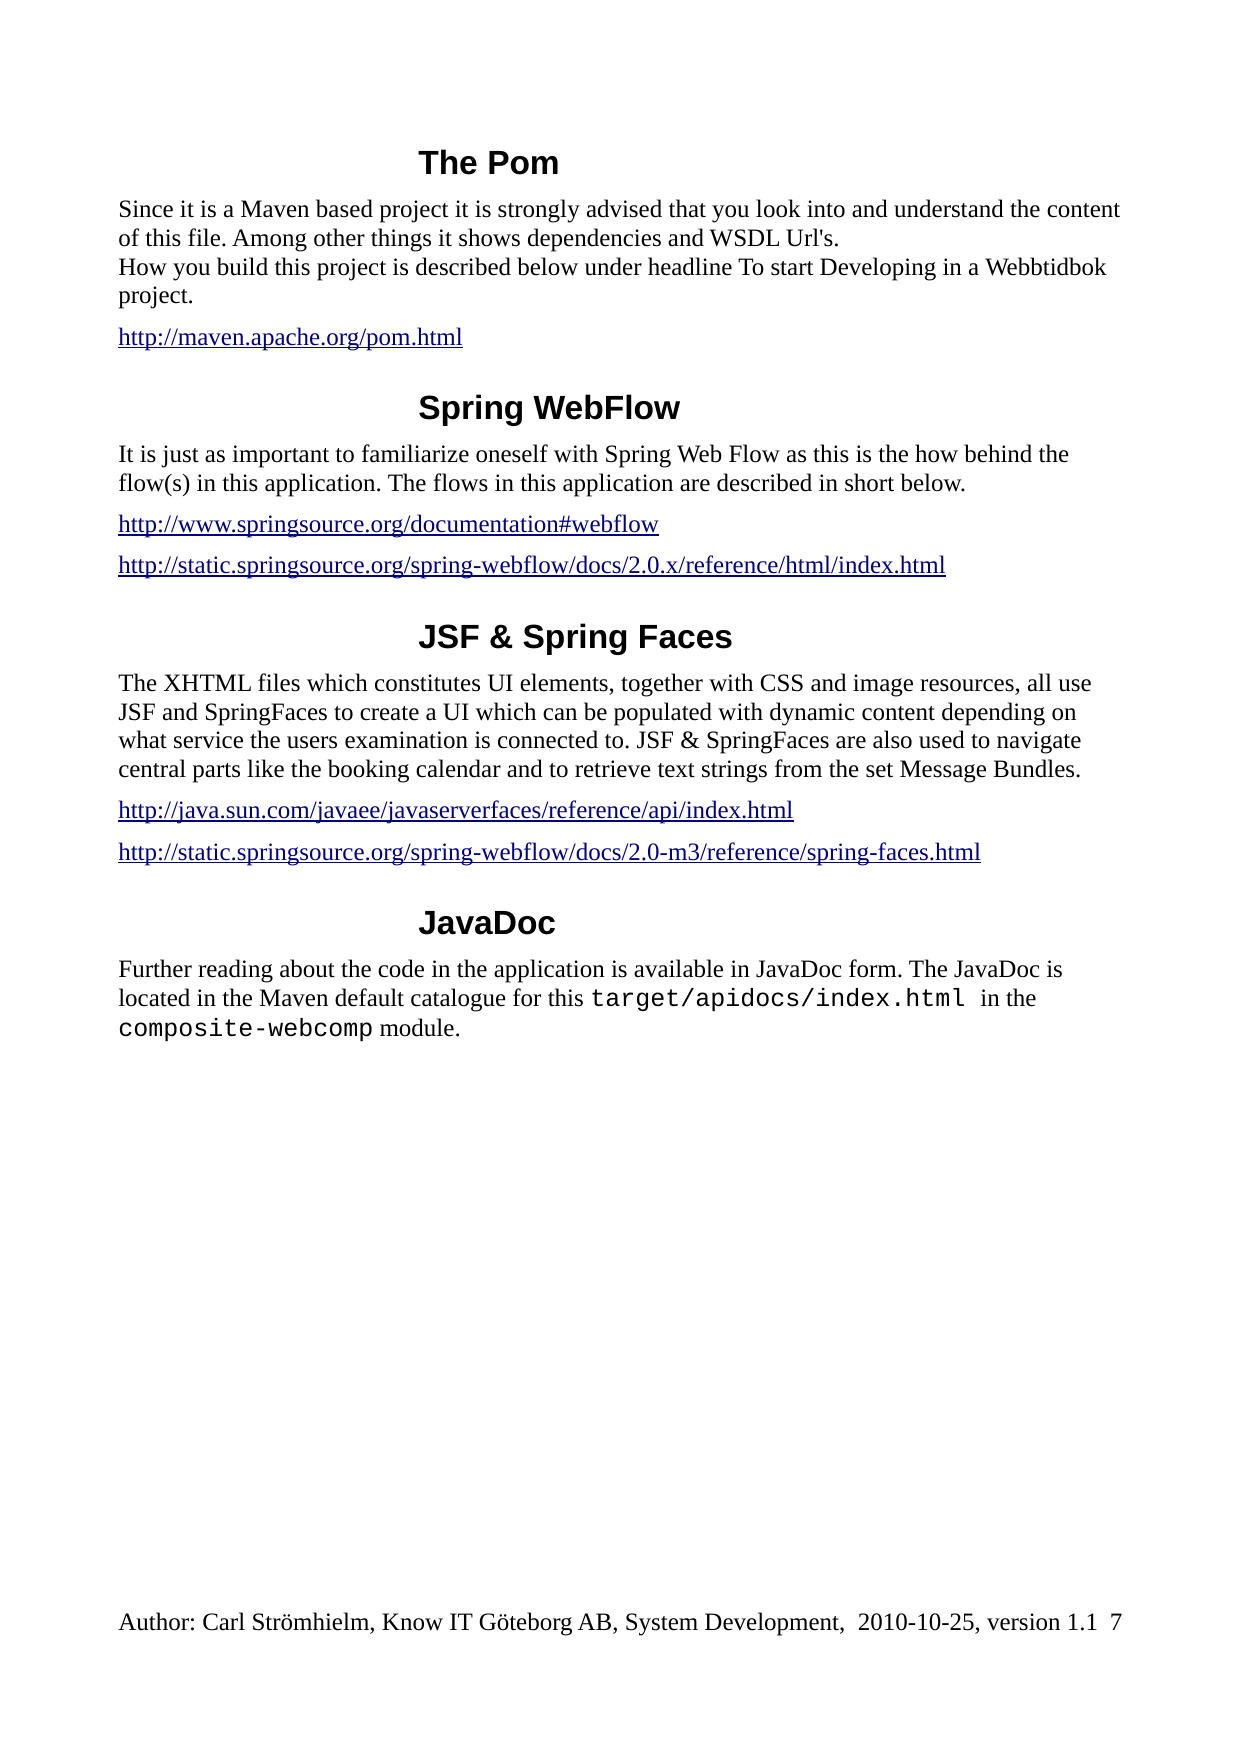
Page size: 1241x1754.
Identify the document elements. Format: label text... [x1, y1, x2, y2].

text http://www.springsource.org/documentation#webflow [118, 509, 1122, 538]
text http://static.springsource.org/spring-webflow/docs/2.0-m3/reference/spring-faces.html [118, 837, 1122, 865]
text http://java.sun.com/javaee/javaserverfaces/reference/api/index.html [118, 795, 1122, 824]
subtitle Spring WebFlow [418, 388, 1122, 427]
subtitle JSF & Spring Faces [418, 617, 1122, 655]
subtitle JavaDoc [418, 903, 1122, 941]
text The XHTML files which constitutes UI elements, together with CSS and image resources, all use JSF and SpringFaces to create a UI which can be populated with dynamic content depending on what service the users examination is connected to. JSF & SpringFaces are also used to navigate central parts like the booking calendar and to retrieve text strings from the set Message Bundles. [118, 668, 1122, 783]
text It is just as important to familiarize oneself with Spring Web Flow as this is the how behind the flow(s) in this application. The flows in this application are described in short below. [118, 439, 1122, 497]
text http://maven.apache.org/pom.html [118, 322, 1122, 351]
subtitle The Pom [418, 143, 1122, 182]
text Further reading about the code in the application is available in JavaDoc form. The JavaDoc is located in the Maven default catalogue for this target/apidocs/index.html in the composite-webcomp module. [118, 954, 1122, 1044]
text http://static.springsource.org/spring-webflow/docs/2.0.x/reference/html/index.html [118, 550, 1122, 579]
text Since it is a Maven based project it is strongly advised that you look into and understand the content of this file. Among other things it shows dependencies and WSDL Url's. How you build this project is described below under headline To start Developing in a Webbtidbok project. [118, 194, 1122, 309]
